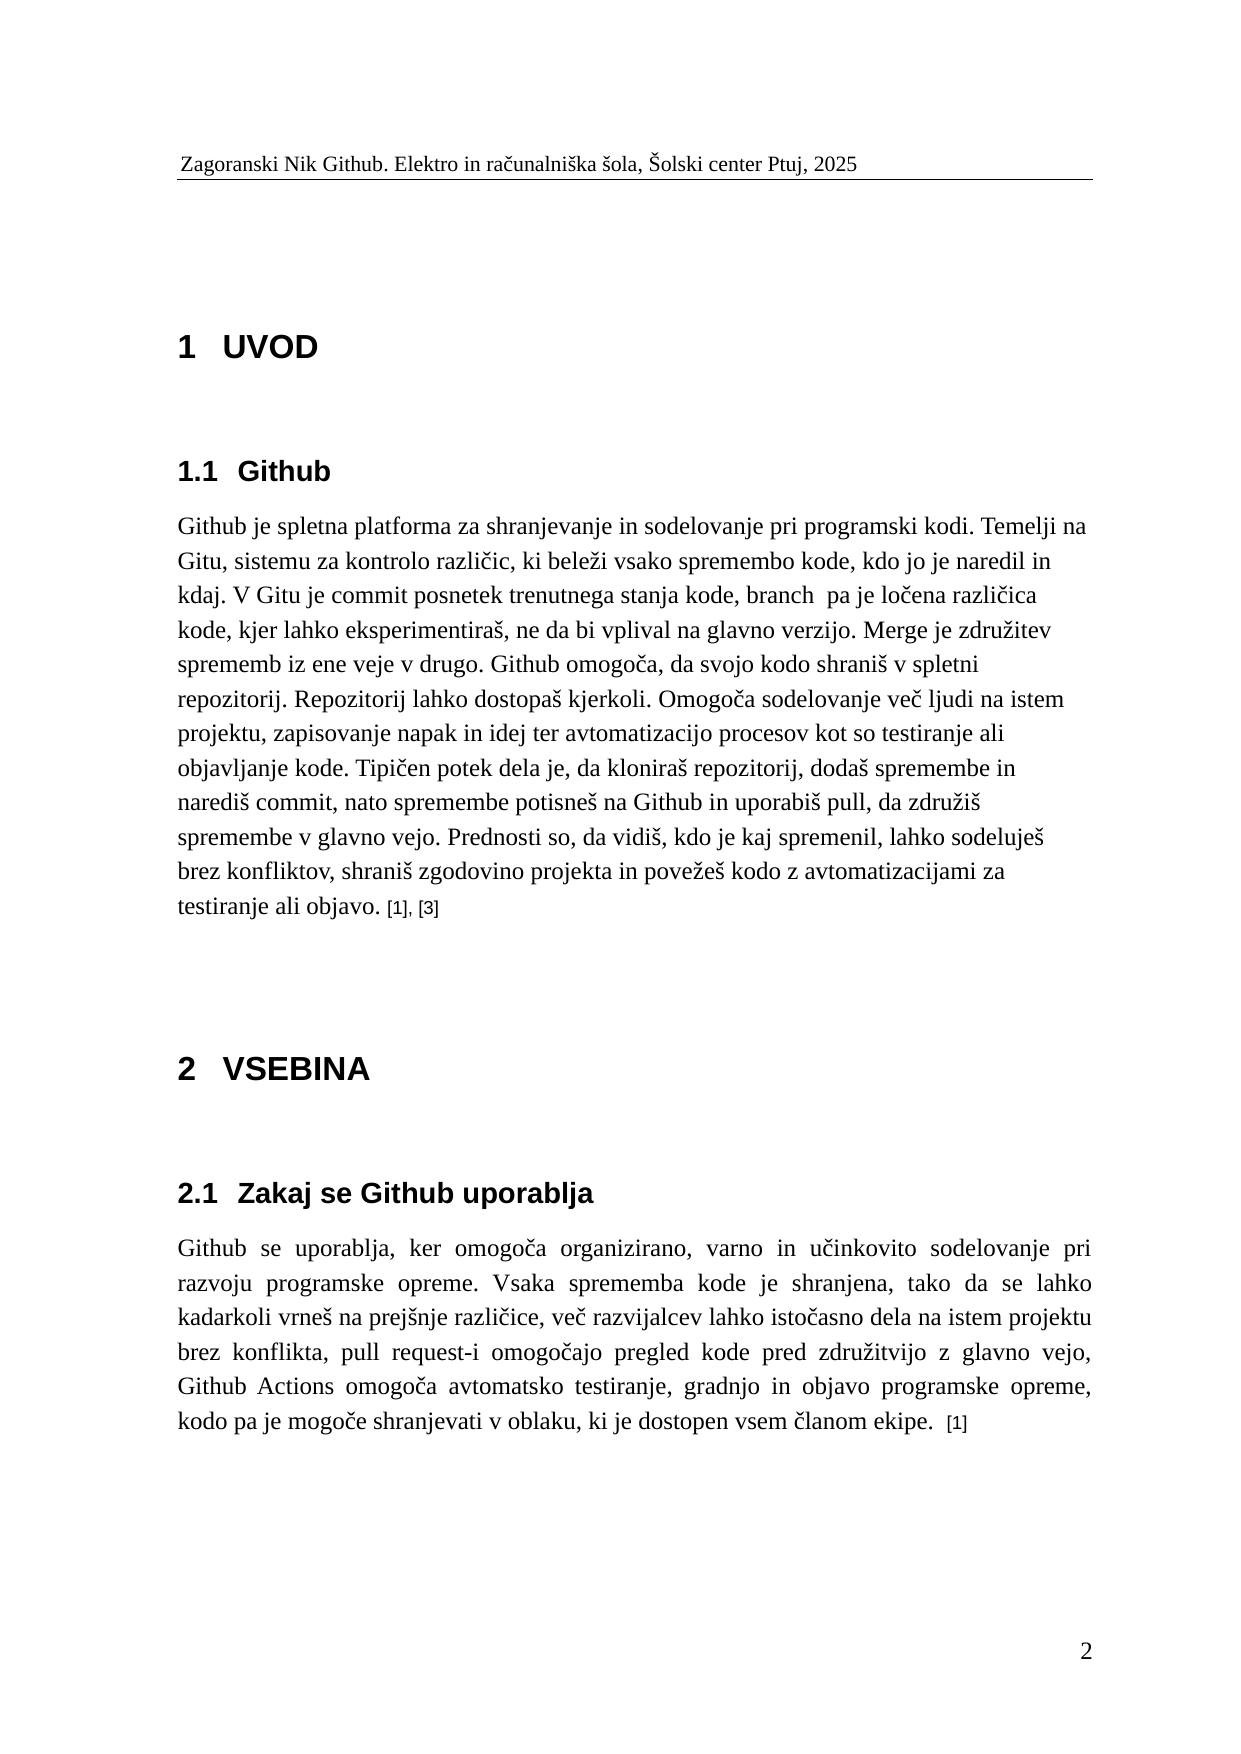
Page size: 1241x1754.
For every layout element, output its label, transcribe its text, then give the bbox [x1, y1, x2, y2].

subtitle Github [177, 454, 1093, 488]
text Github se uporablja, ker omogoča organizirano, varno in učinkovito sodelovanje pri razvoju programske opreme. Vsaka sprememba kode je shranjena, tako da se lahko kadarkoli vrneš na prejšnje različice, več razvijalcev lahko istočasno dela na istem projektu brez konflikta, pull request-i omogočajo pregled kode pred združitvijo z glavno vejo, Github Actions omogoča avtomatsko testiranje, gradnjo in objavo programske opreme, kodo pa je mogoče shranjevati v oblaku, ki je dostopen vsem članom ekipe. [1] [177, 1233, 1093, 1434]
subtitle Vsebina [177, 1049, 1093, 1088]
subtitle UVOd [177, 327, 1093, 366]
subtitle Zakaj se Github uporablja [177, 1176, 1093, 1210]
text Github je spletna platforma za shranjevanje in sodelovanje pri programski kodi. Temelji na Gitu, sistemu za kontrolo različic, ki beleži vsako spremembo kode, kdo jo je naredil in kdaj. V Gitu je commit posnetek trenutnega stanja kode, branch pa je ločena različica kode, kjer lahko eksperimentiraš, ne da bi vplival na glavno verzijo. Merge je združitev sprememb iz ene veje v drugo. Github omogoča, da svojo kodo shraniš v spletni repozitorij. Repozitorij lahko dostopaš kjerkoli. Omogoča sodelovanje več ljudi na istem projektu, zapisovanje napak in idej ter avtomatizacijo procesov kot so testiranje ali objavljanje kode. Tipičen potek dela je, da kloniraš repozitorij, dodaš spremembe in narediš commit, nato spremembe potisneš na Github in uporabiš pull, da združiš spremembe v glavno vejo. Prednosti so, da vidiš, kdo je kaj spremenil, lahko sodeluješ brez konfliktov, shraniš zgodovino projekta in povežeš kodo z avtomatizacijami za testiranje ali objavo. [1], [3] [177, 511, 1093, 919]
